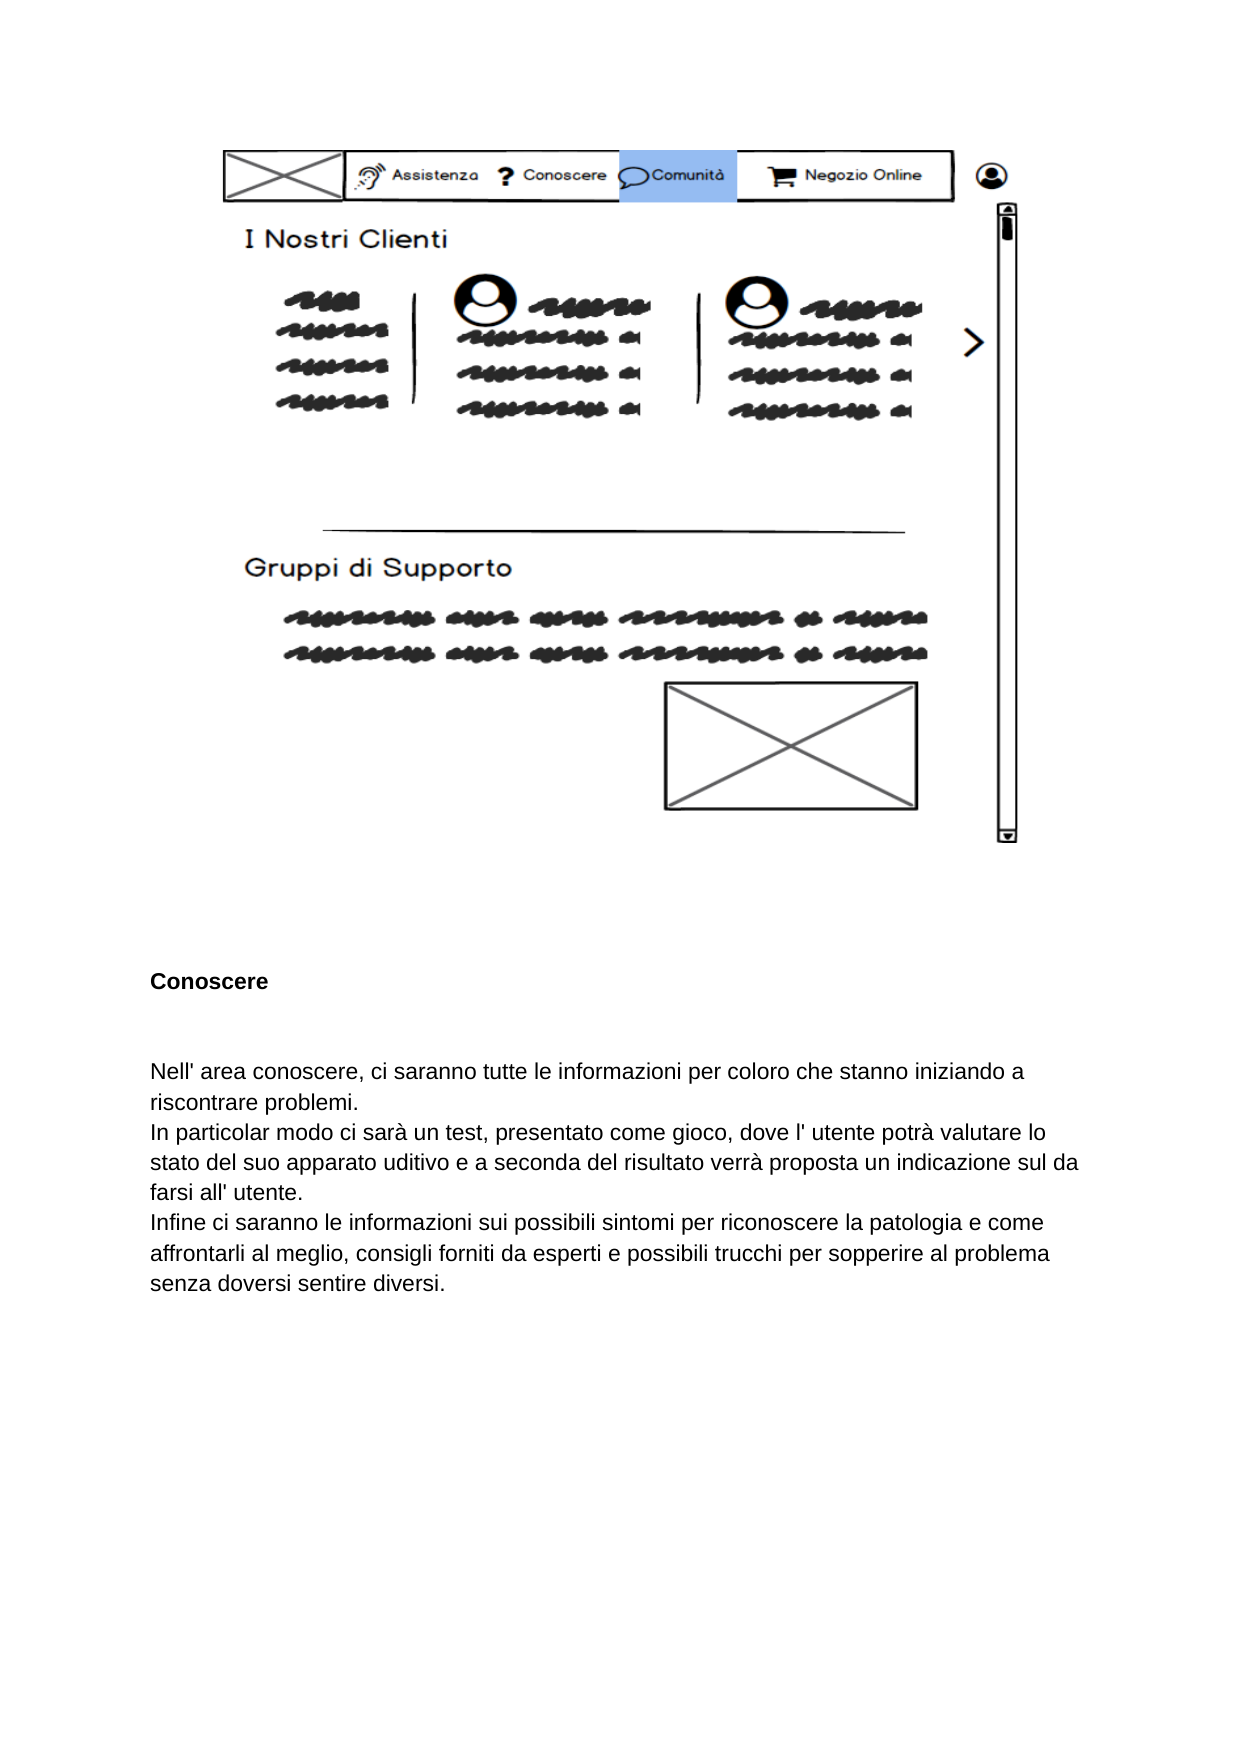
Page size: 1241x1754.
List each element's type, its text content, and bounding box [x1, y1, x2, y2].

text In particolar modo ci sarà un test, presentato come gioco, dove l' utente potrà valutare lo stato del suo apparato uditivo e a seconda del risultato verrà proposta un indicazione sul da farsi all' utente. [150, 1119, 1090, 1206]
text Nell' area conoscere, ci saranno tutte le informazioni per coloro che stanno iniziando a riscontrare problemi. [150, 1058, 1090, 1115]
text Conoscere [150, 968, 1090, 994]
text Infine ci saranno le informazioni sui possibili sintomi per riconoscere la patologia e come affrontarli al meglio, consigli forniti da esperti e possibili trucchi per sopperire al problema senza doversi sentire diversi. [150, 1209, 1090, 1296]
